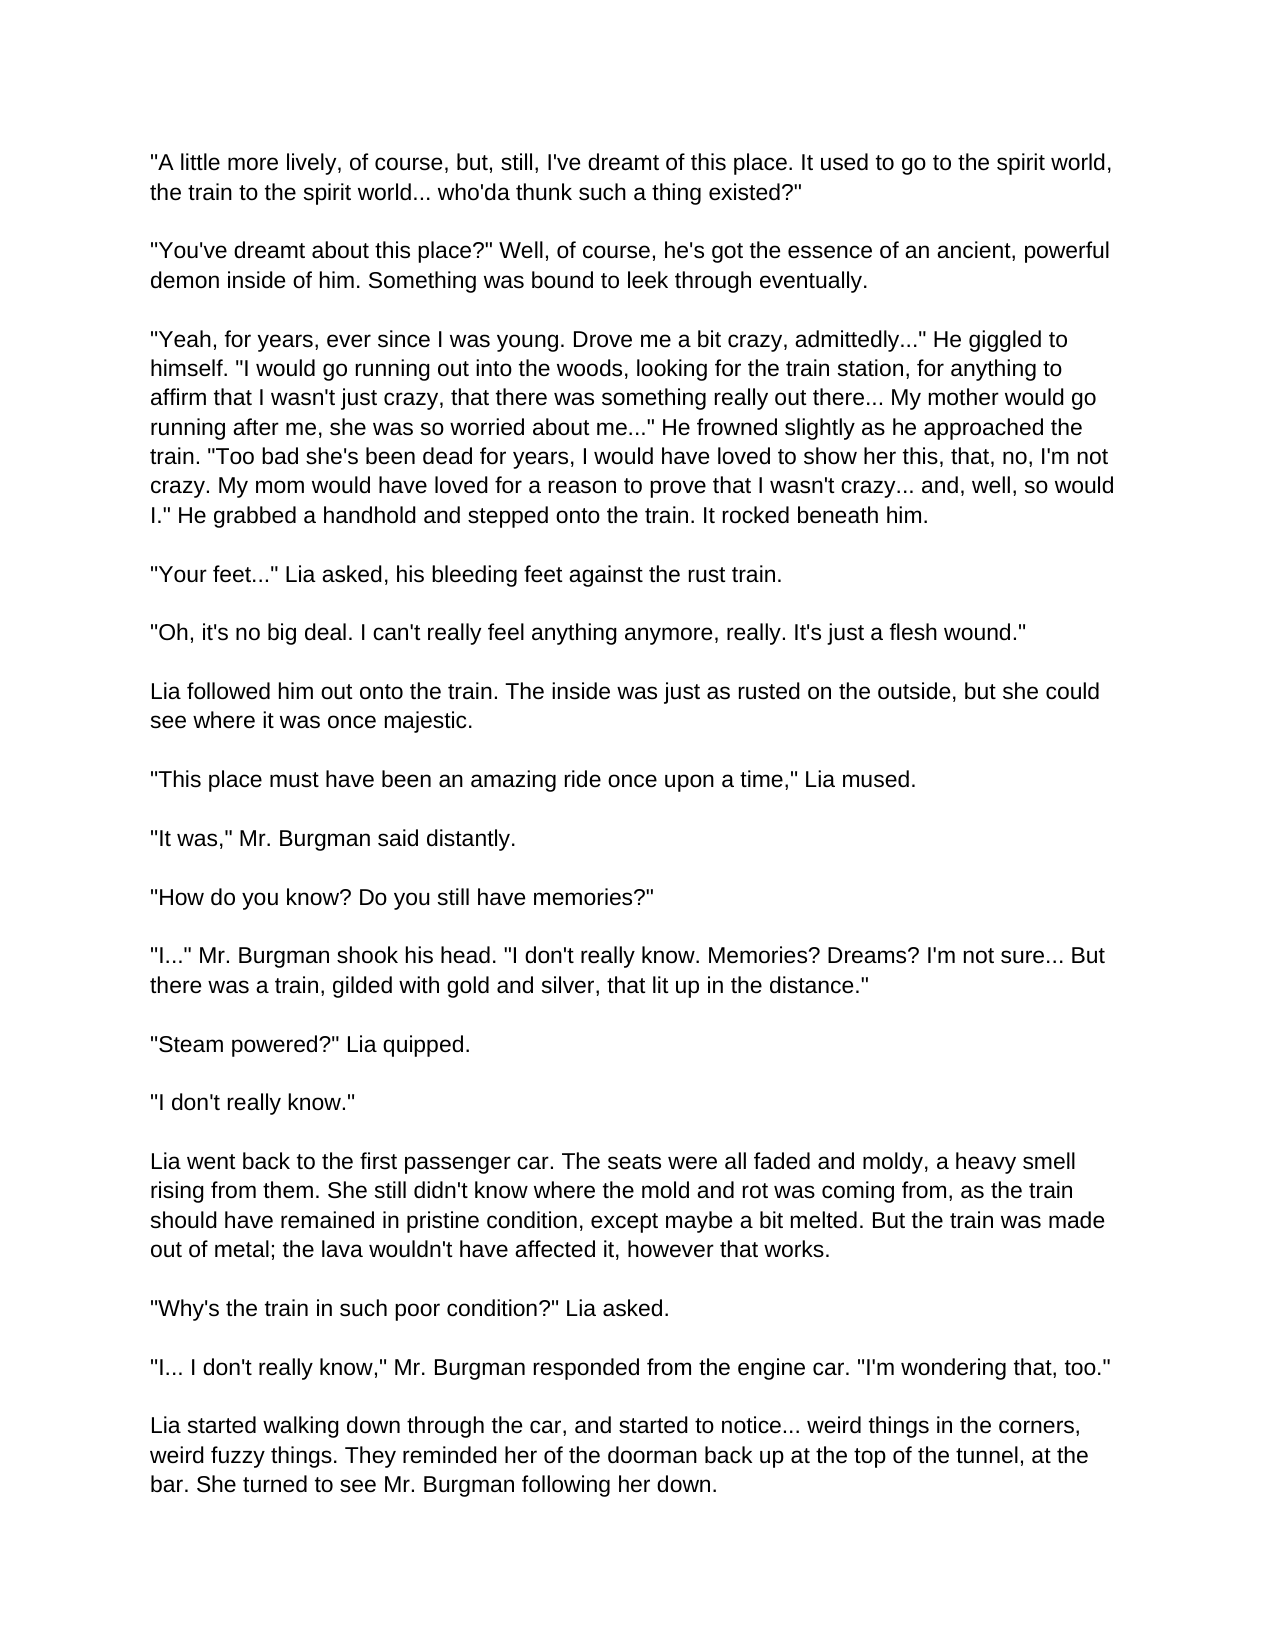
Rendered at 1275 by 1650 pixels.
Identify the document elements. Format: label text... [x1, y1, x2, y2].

text "A little more lively, of course, but, still, I've dreamt of this place. It used to go to the spirit world, the train to the spirit world... who'da thunk such a thing existed?" [150, 150, 1125, 205]
text Lia followed him out onto the train. The inside was just as rusted on the outside, but she could see where it was once majestic. [150, 679, 1125, 734]
text Lia went back to the first passenger car. The seats were all faded and moldy, a heavy smell rising from them. She still didn't know where the mold and rot was coming from, as the train should have remained in pristine condition, except maybe a bit melted. But the train was made out of metal; the lava wouldn't have affected it, however that works. [150, 1149, 1125, 1262]
text "You've dreamt about this place?" Well, of course, he's got the essence of an ancient, powerful demon inside of him. Something was bound to leek through eventually. [150, 238, 1125, 293]
text "Steam powered?" Lia quipped. [150, 1031, 1125, 1057]
text "Oh, it's no big deal. I can't really feel anything anymore, really. It's just a flesh wound." [150, 620, 1125, 646]
text "Yeah, for years, ever since I was young. Drove me a bit crazy, admittedly..." He giggled to himself. "I would go running out into the woods, looking for the train station, for anything to affirm that I wasn't just crazy, that there was something really out there... My mother would go running after me, she was so worried about me..." He frowned slightly as he approached the train. "Too bad she's been dead for years, I would have loved to show her this, that, no, I'm not crazy. My mom would have loved for a reason to prove that I wasn't crazy... and, well, so would I." He grabbed a handhold and stepped onto the train. It rocked beneath him. [150, 326, 1125, 528]
text "This place must have been an amazing ride once upon a time," Lia mused. [150, 767, 1125, 792]
text "I... I don't really know," Mr. Burgman responded from the engine car. "I'm wondering that, too." [150, 1354, 1125, 1380]
text "Your feet..." Lia asked, his bleeding feet against the rust train. [150, 561, 1125, 587]
text "How do you know? Do you still have memories?" [150, 884, 1125, 910]
text "I don't really know." [150, 1090, 1125, 1116]
text "Why's the train in such poor condition?" Lia asked. [150, 1296, 1125, 1321]
text "It was," Mr. Burgman said distantly. [150, 826, 1125, 851]
text "I..." Mr. Burgman shook his head. "I don't really know. Memories? Dreams? I'm not sure... But there was a train, gilded with gold and silver, that lit up in the distance." [150, 943, 1125, 998]
text Lia started walking down through the car, and started to notice... weird things in the corners, weird fuzzy things. They reminded her of the doorman back up at the top of the tunnel, at the bar. She turned to see Mr. Burgman following her down. [150, 1413, 1125, 1497]
